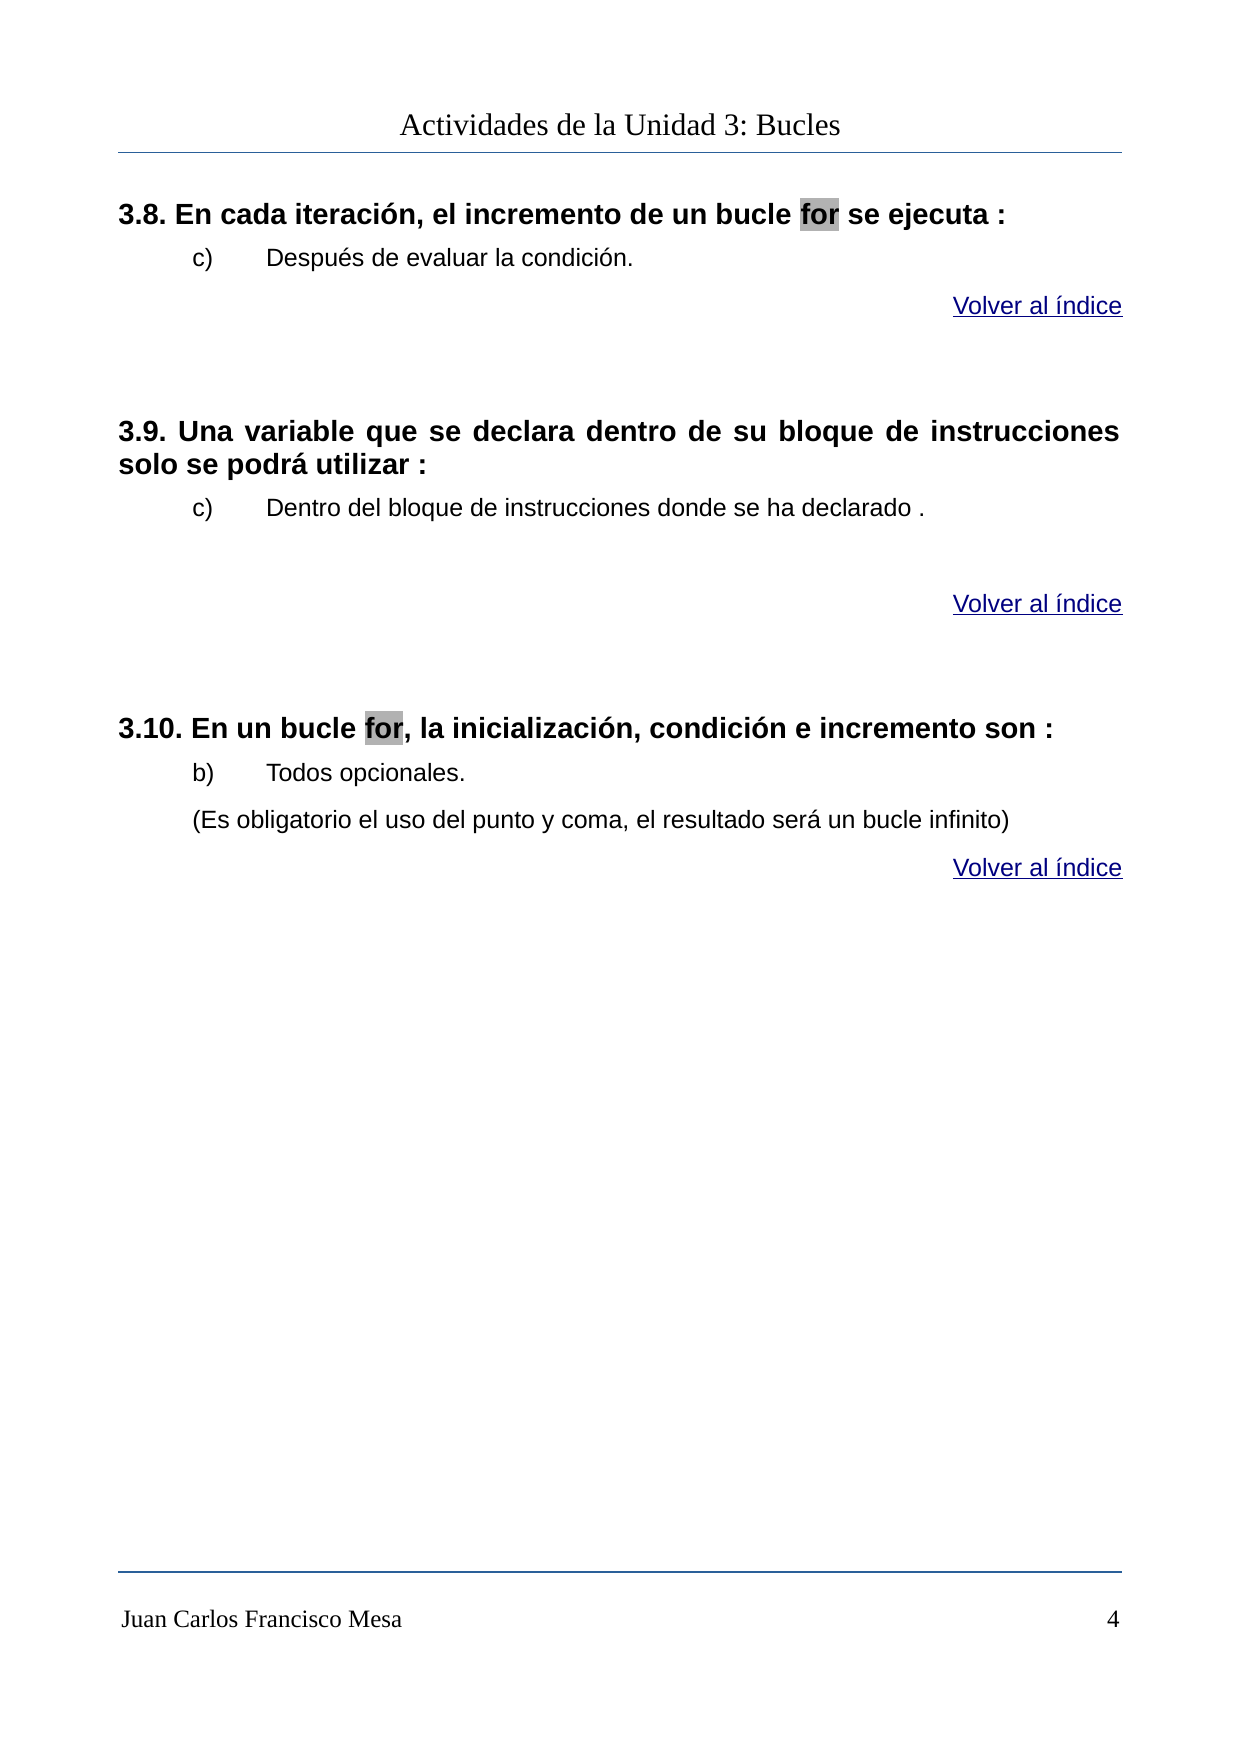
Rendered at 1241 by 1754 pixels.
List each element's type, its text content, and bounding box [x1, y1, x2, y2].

subtitle 3.8. En cada iteración, el incremento de un bucle for se ejecuta : [118, 197, 1122, 231]
text b) Todos opcionales. [118, 757, 1122, 786]
subtitle 3.10. En un bucle for, la inicialización, condición e incremento son : [118, 711, 1122, 745]
text c) Después de evaluar la condición. [118, 243, 1122, 272]
text (Es obligatorio el uso del punto y coma, el resultado será un bucle infinito) [118, 805, 1122, 834]
text Volver al índice [118, 589, 1122, 617]
text c) Dentro del bloque de instrucciones donde se ha declarado . [118, 493, 1122, 522]
subtitle 3.9. Una variable que se declara dentro de su bloque de instrucciones solo se podrá utilizar : [118, 414, 1122, 481]
text Volver al índice [118, 853, 1122, 881]
text Volver al índice [118, 291, 1122, 320]
